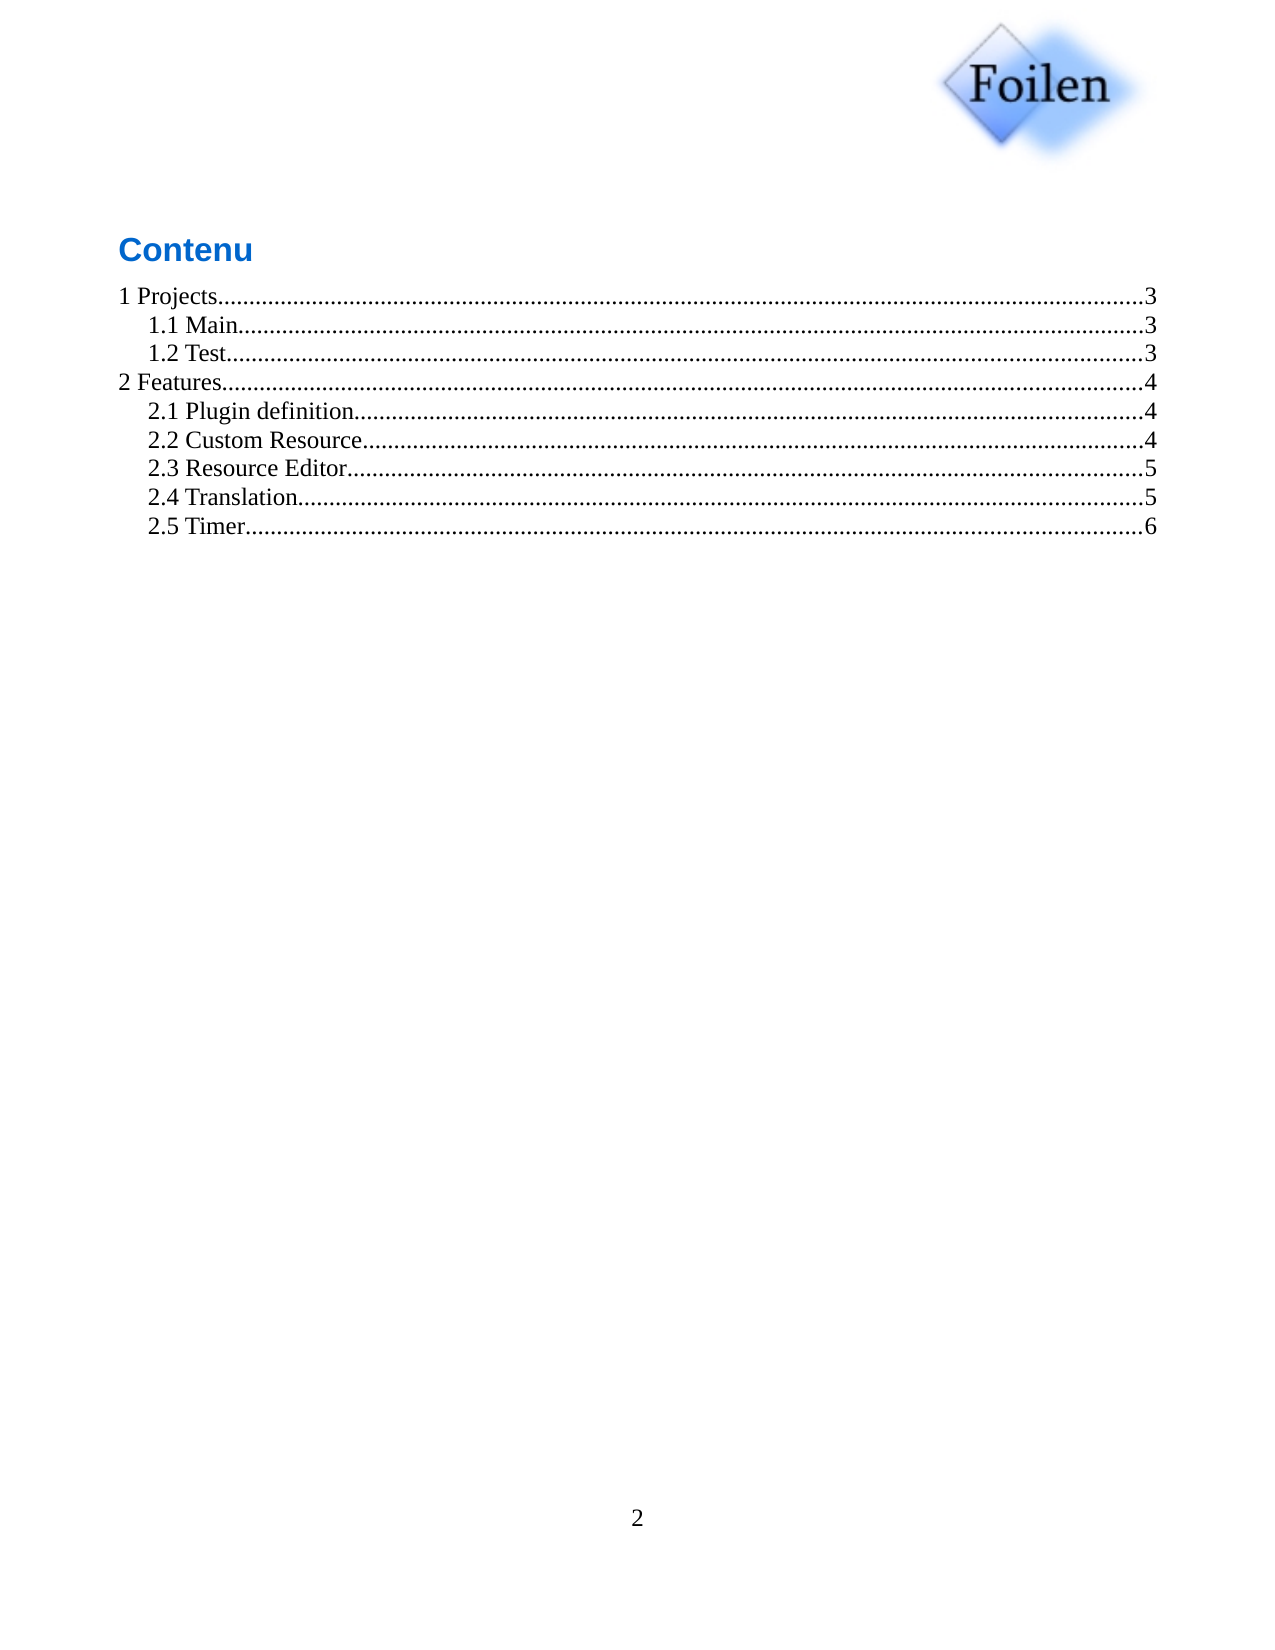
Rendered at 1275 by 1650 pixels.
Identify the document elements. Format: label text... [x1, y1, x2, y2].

subtitle Contenu [118, 230, 1157, 268]
text 2.2 Custom Resource 4 [148, 425, 1157, 453]
text 2 Features 4 [118, 367, 1157, 396]
text 2.3 Resource Editor 5 [148, 453, 1157, 482]
text 2.5 Timer 6 [148, 511, 1157, 540]
text 1 Projects 3 [118, 281, 1157, 310]
text 1.2 Test 3 [148, 338, 1157, 367]
text 2.4 Translation 5 [148, 482, 1157, 511]
picture [930, 8, 1157, 176]
text 1.1 Main 3 [148, 310, 1157, 338]
text 2.1 Plugin definition 4 [148, 396, 1157, 425]
